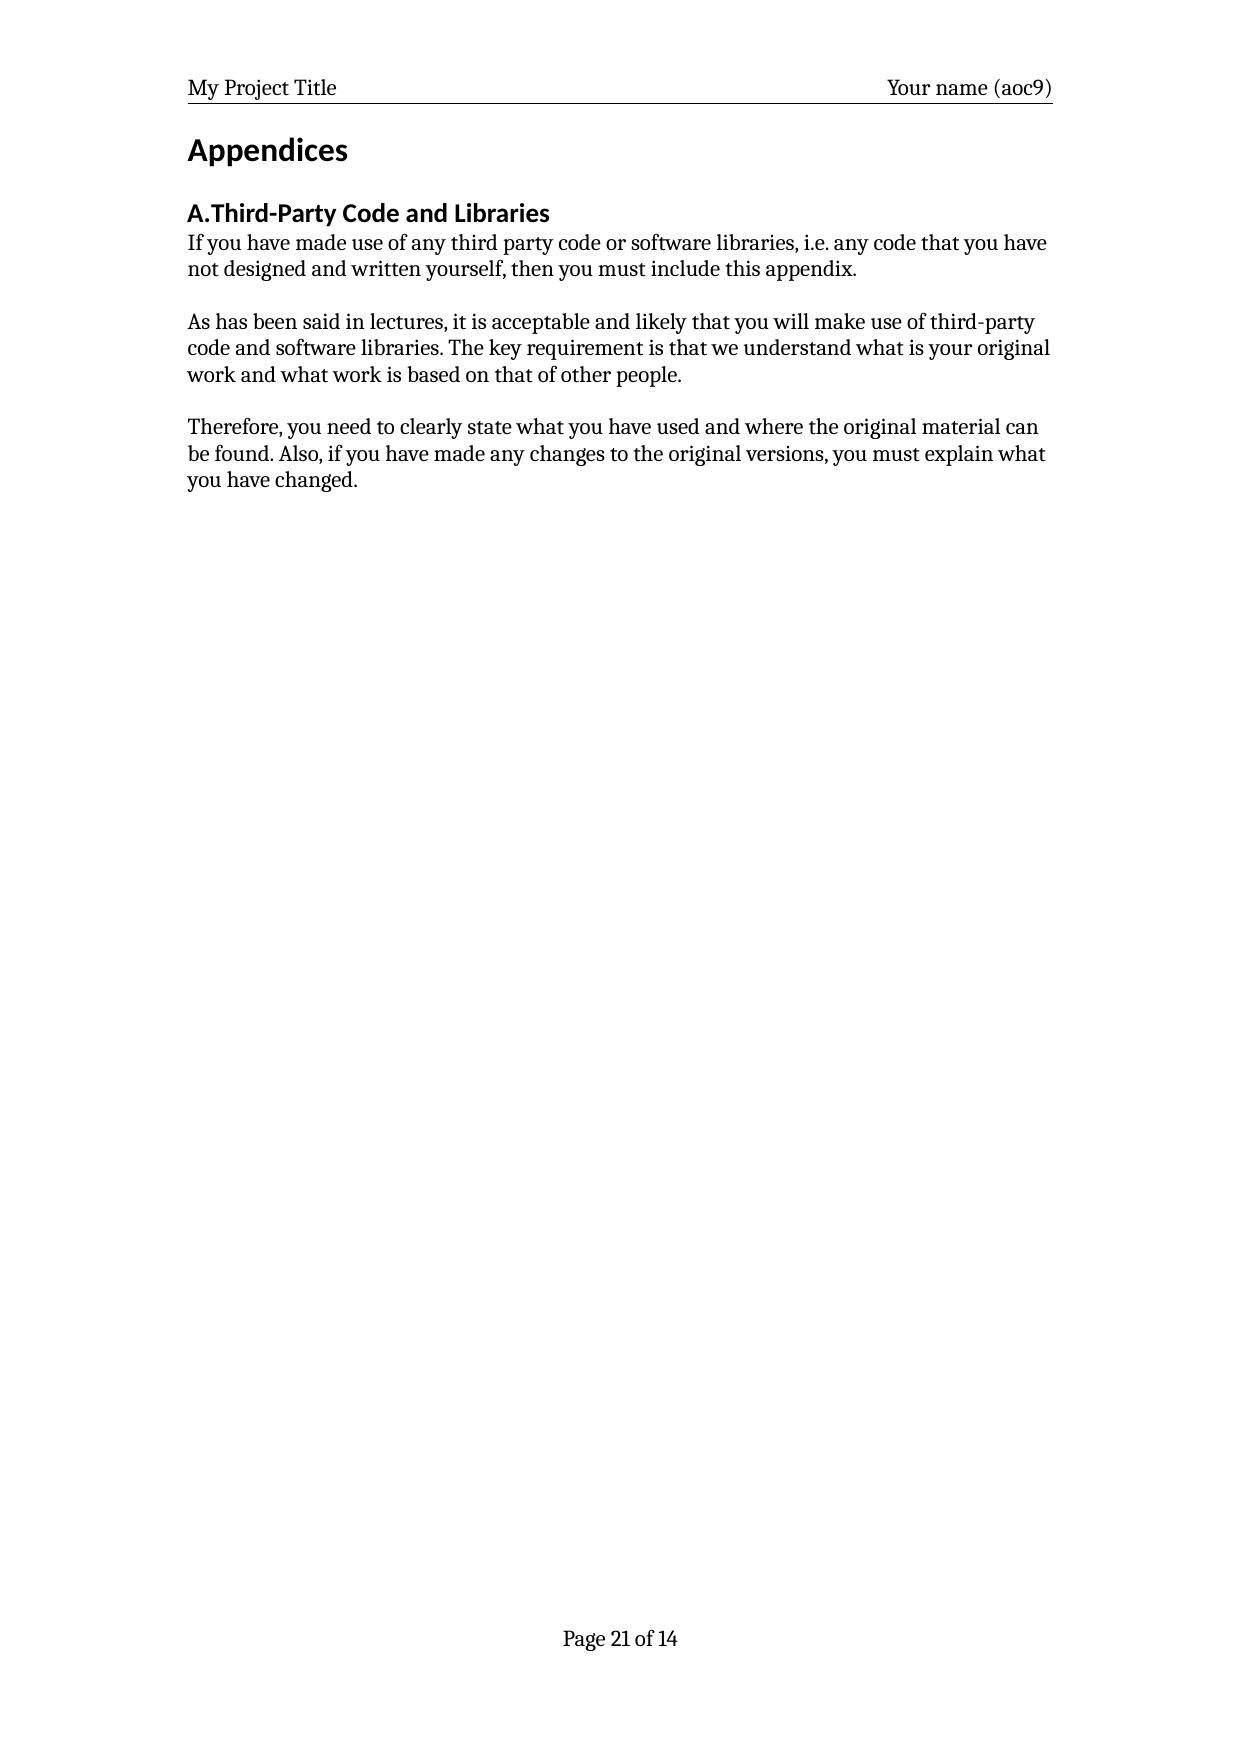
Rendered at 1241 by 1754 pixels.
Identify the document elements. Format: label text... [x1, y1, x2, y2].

text Therefore, you need to clearly state what you have used and where the original material can be found. Also, if you have made any changes to the original versions, you must explain what you have changed. [187, 414, 1053, 493]
text If you have made use of any third party code or software libraries, i.e. any code that you have not designed and written yourself, then you must include this appendix. [187, 229, 1053, 282]
subtitle Appendices [187, 129, 1053, 170]
list Third-Party Code and Libraries [187, 197, 1053, 229]
text As has been said in lectures, it is acceptable and likely that you will make use of third-party code and software libraries. The key requirement is that we understand what is your original work and what work is based on that of other people. [187, 309, 1053, 388]
